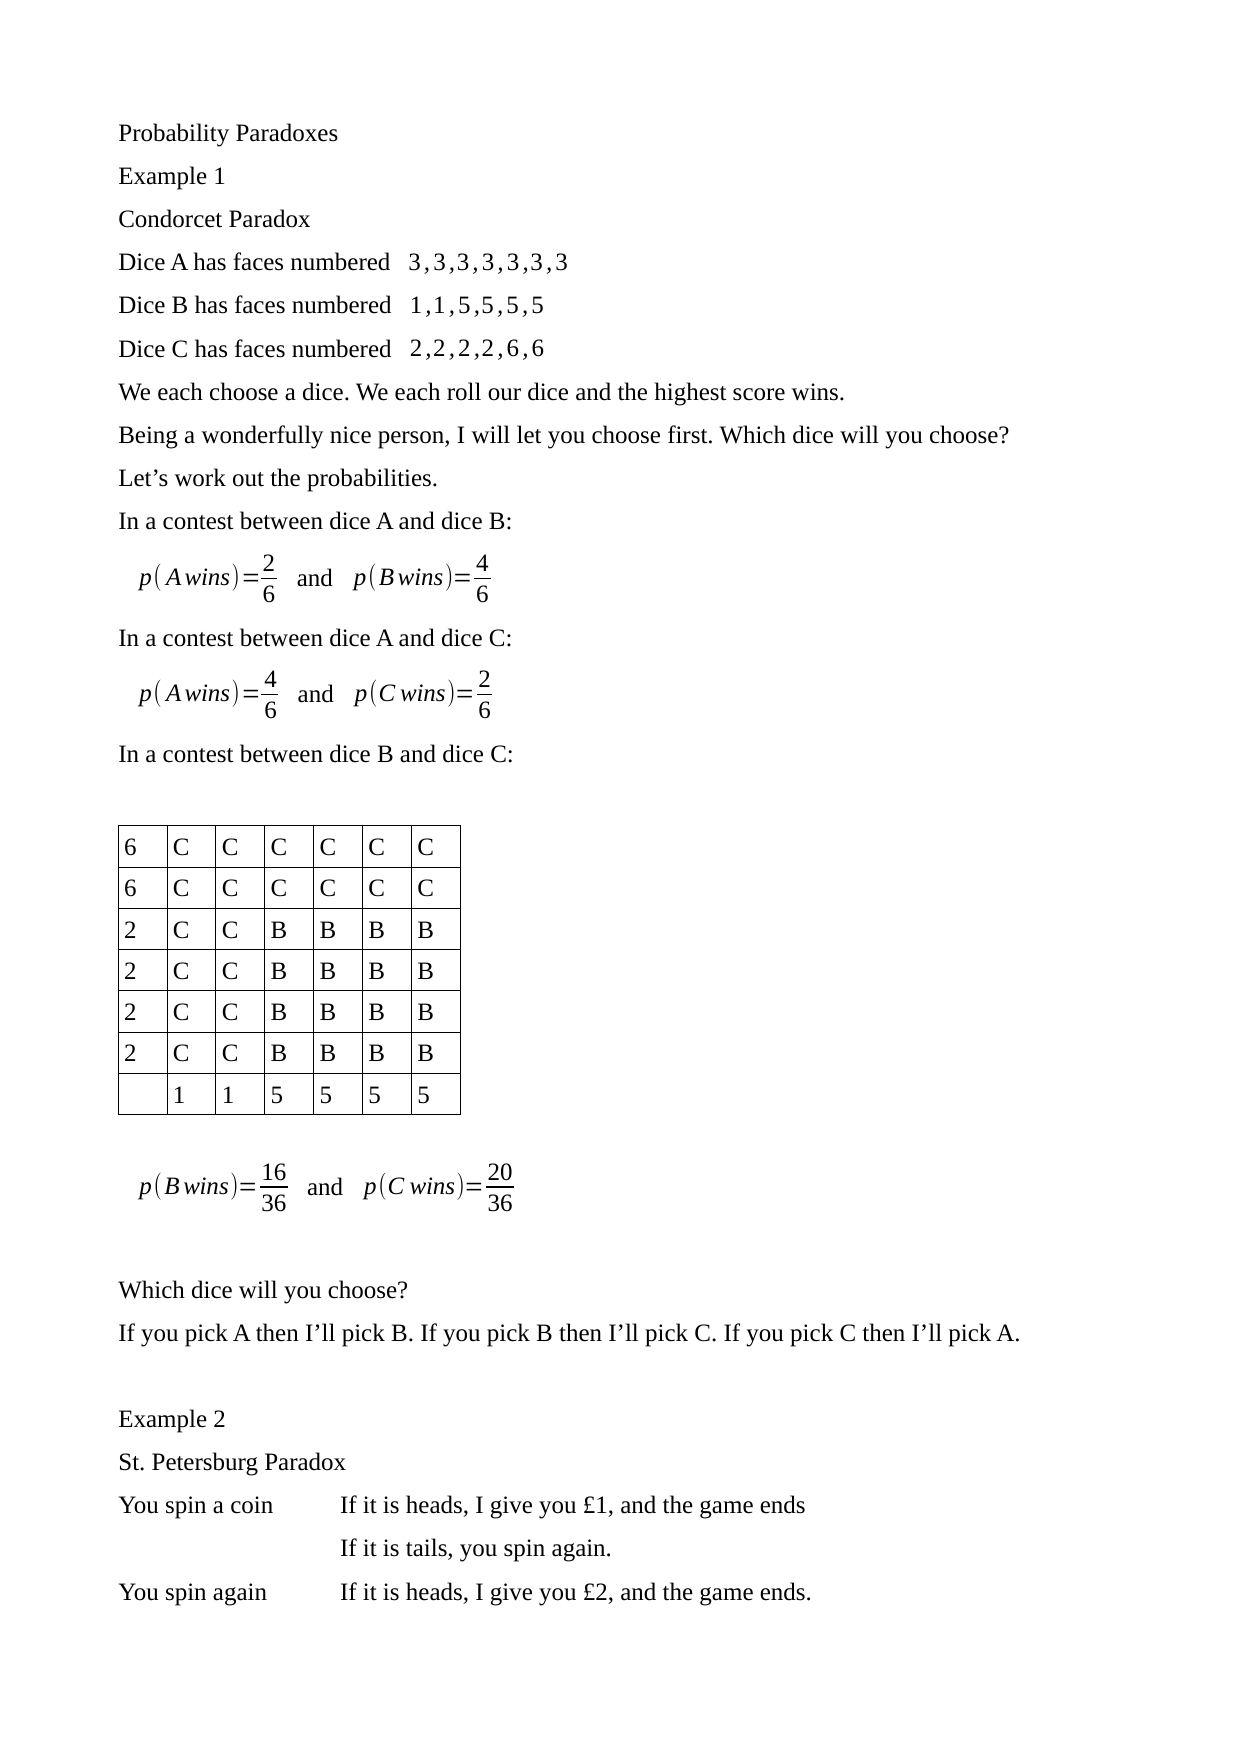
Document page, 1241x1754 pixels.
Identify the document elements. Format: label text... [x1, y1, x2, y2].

text Condorcet Paradox [118, 204, 1122, 233]
table_cell [119, 1074, 167, 1114]
table_cell C [363, 868, 411, 908]
table_cell B [314, 1033, 362, 1073]
table_cell B [314, 991, 362, 1032]
table_cell 5 [412, 1074, 460, 1114]
text You spin again If it is heads, I give you £2, and the game ends. [118, 1577, 1122, 1605]
table_cell 5 [314, 1074, 362, 1114]
text In a contest between dice A and dice C: [118, 623, 1122, 651]
table_cell C [216, 991, 264, 1032]
table_cell 1 [216, 1074, 264, 1114]
table_cell B [363, 991, 411, 1032]
text Dice B has faces numbered [118, 291, 1122, 319]
text Dice A has faces numbered [118, 247, 1122, 276]
table_cell C [265, 868, 313, 908]
table_cell C [168, 950, 215, 990]
table_cell 5 [363, 1074, 411, 1114]
table_cell B [314, 950, 362, 990]
table_header C [412, 826, 460, 867]
text Let’s work out the probabilities. [118, 463, 1122, 492]
table_header C [363, 826, 411, 867]
table_cell B [265, 909, 313, 949]
text and [118, 549, 1122, 608]
text and [118, 1158, 1122, 1217]
table_cell C [168, 909, 215, 949]
text In a contest between dice B and dice C: [118, 739, 1122, 768]
text and [118, 666, 1122, 725]
text Example 1 [118, 161, 1122, 190]
text Dice C has faces numbered [118, 334, 1122, 362]
table_cell 2 [119, 950, 167, 990]
table_cell 2 [119, 909, 167, 949]
text In a contest between dice A and dice B: [118, 506, 1122, 535]
table_cell B [412, 950, 460, 990]
table_cell C [412, 868, 460, 908]
table_cell 6 [119, 868, 167, 908]
text Example 2 [118, 1404, 1122, 1433]
table_cell B [265, 1033, 313, 1073]
table_cell B [314, 909, 362, 949]
table_cell C [216, 1033, 264, 1073]
table_header C [168, 826, 215, 867]
text If it is tails, you spin again. [118, 1533, 1122, 1562]
table_cell C [216, 909, 264, 949]
text We each choose a dice. We each roll our dice and the highest score wins. [118, 377, 1122, 406]
table_cell 2 [119, 1033, 167, 1073]
text Being a wonderfully nice person, I will let you choose first. Which dice will you choose? [118, 420, 1122, 449]
table_cell B [265, 991, 313, 1032]
text Probability Paradoxes [118, 118, 1122, 147]
table_cell C [168, 991, 215, 1032]
table_cell C [314, 868, 362, 908]
table_cell B [363, 950, 411, 990]
text If you pick A then I’ll pick B. If you pick B then I’ll pick C. If you pick C then I’ll pick A. [118, 1318, 1122, 1347]
table_cell B [265, 950, 313, 990]
table_header 6 [119, 826, 167, 867]
table_header C [314, 826, 362, 867]
table_cell B [412, 909, 460, 949]
text Which dice will you choose? [118, 1275, 1122, 1303]
table_header C [216, 826, 264, 867]
table_cell B [412, 1033, 460, 1073]
table_header C [265, 826, 313, 867]
table_cell B [363, 1033, 411, 1073]
table_cell 1 [168, 1074, 215, 1114]
text You spin a coin If it is heads, I give you £1, and the game ends [118, 1490, 1122, 1519]
text St. Petersburg Paradox [118, 1447, 1122, 1476]
table_cell B [412, 991, 460, 1032]
table_cell C [168, 1033, 215, 1073]
table_cell 5 [265, 1074, 313, 1114]
table_cell 2 [119, 991, 167, 1032]
table_cell C [216, 868, 264, 908]
table_cell C [168, 868, 215, 908]
table_cell C [216, 950, 264, 990]
table_cell B [363, 909, 411, 949]
